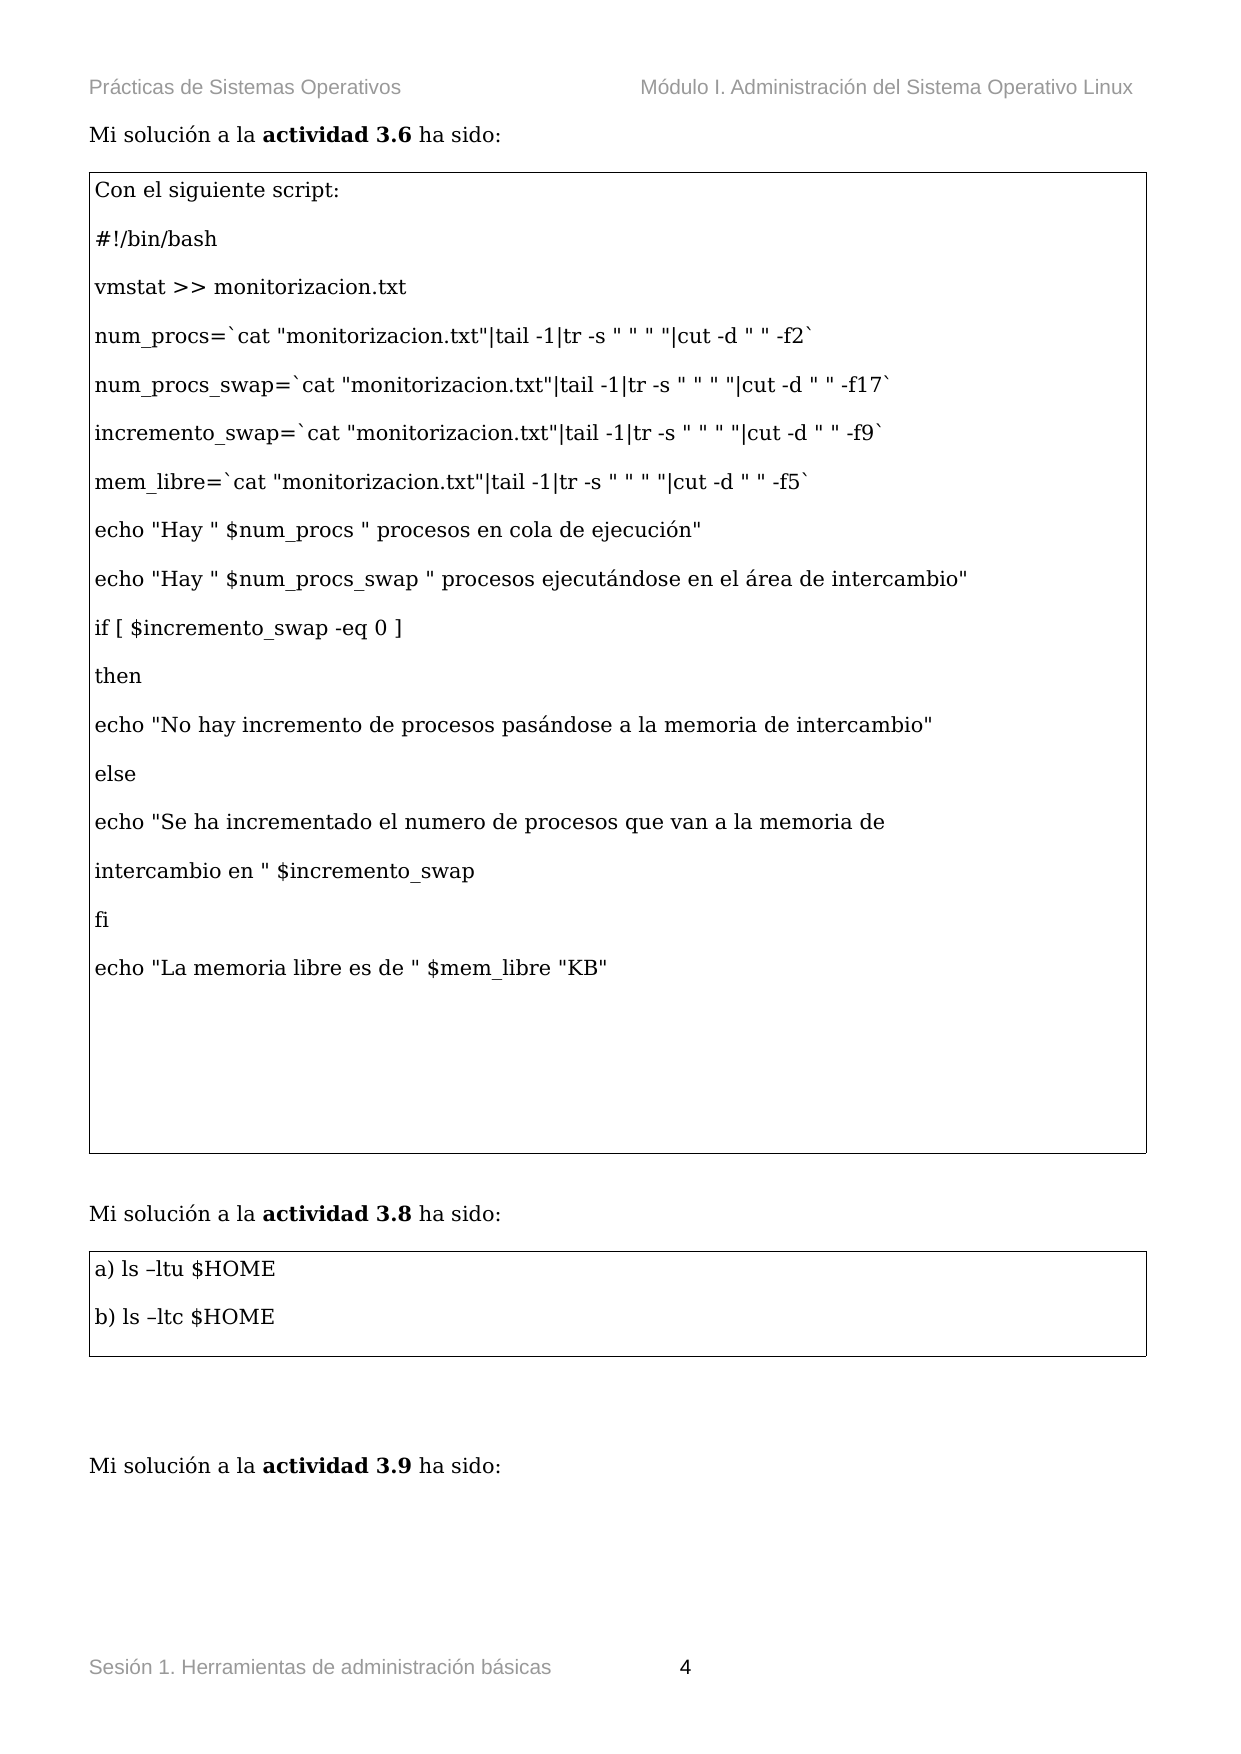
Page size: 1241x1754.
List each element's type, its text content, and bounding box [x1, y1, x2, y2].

text Mi solución a la actividad 3.8 ha sido: [89, 1202, 1146, 1226]
text Mi solución a la actividad 3.9 ha sido: [89, 1453, 1146, 1478]
table_header a) ls –ltu $HOME b) ls –ltc $HOME [90, 1252, 1146, 1356]
text Mi solución a la actividad 3.6 ha sido: [89, 123, 1146, 148]
table_header Con el siguiente script: #!/bin/bash vmstat >> monitorizacion.txt num_procs=`cat "monitorizacion.txt"|tail -1|tr -s " " " "|cut -d " " -f2` num_procs_swap=`cat "monitorizacion.txt"|tail -1|tr -s " " " "|cut -d " " -f17` incremento_swap=`cat "monitorizacion.txt"|tail -1|tr -s " " " "|cut -d " " -f9` mem_libre=`cat "monitorizacion.txt"|tail -1|tr -s " " " "|cut -d " " -f5` echo "Hay " $num_procs " procesos en cola de ejecución" echo "Hay " $num_procs_swap " procesos ejecutándose en el área de intercambio" if [ $incremento_swap -eq 0 ] then echo "No hay incremento de procesos pasándose a la memoria de intercambio" else echo "Se ha incrementado el numero de procesos que van a la memoria de intercambio en " $incremento_swap fi echo "La memoria libre es de " $mem_libre "KB" [90, 173, 1146, 1153]
